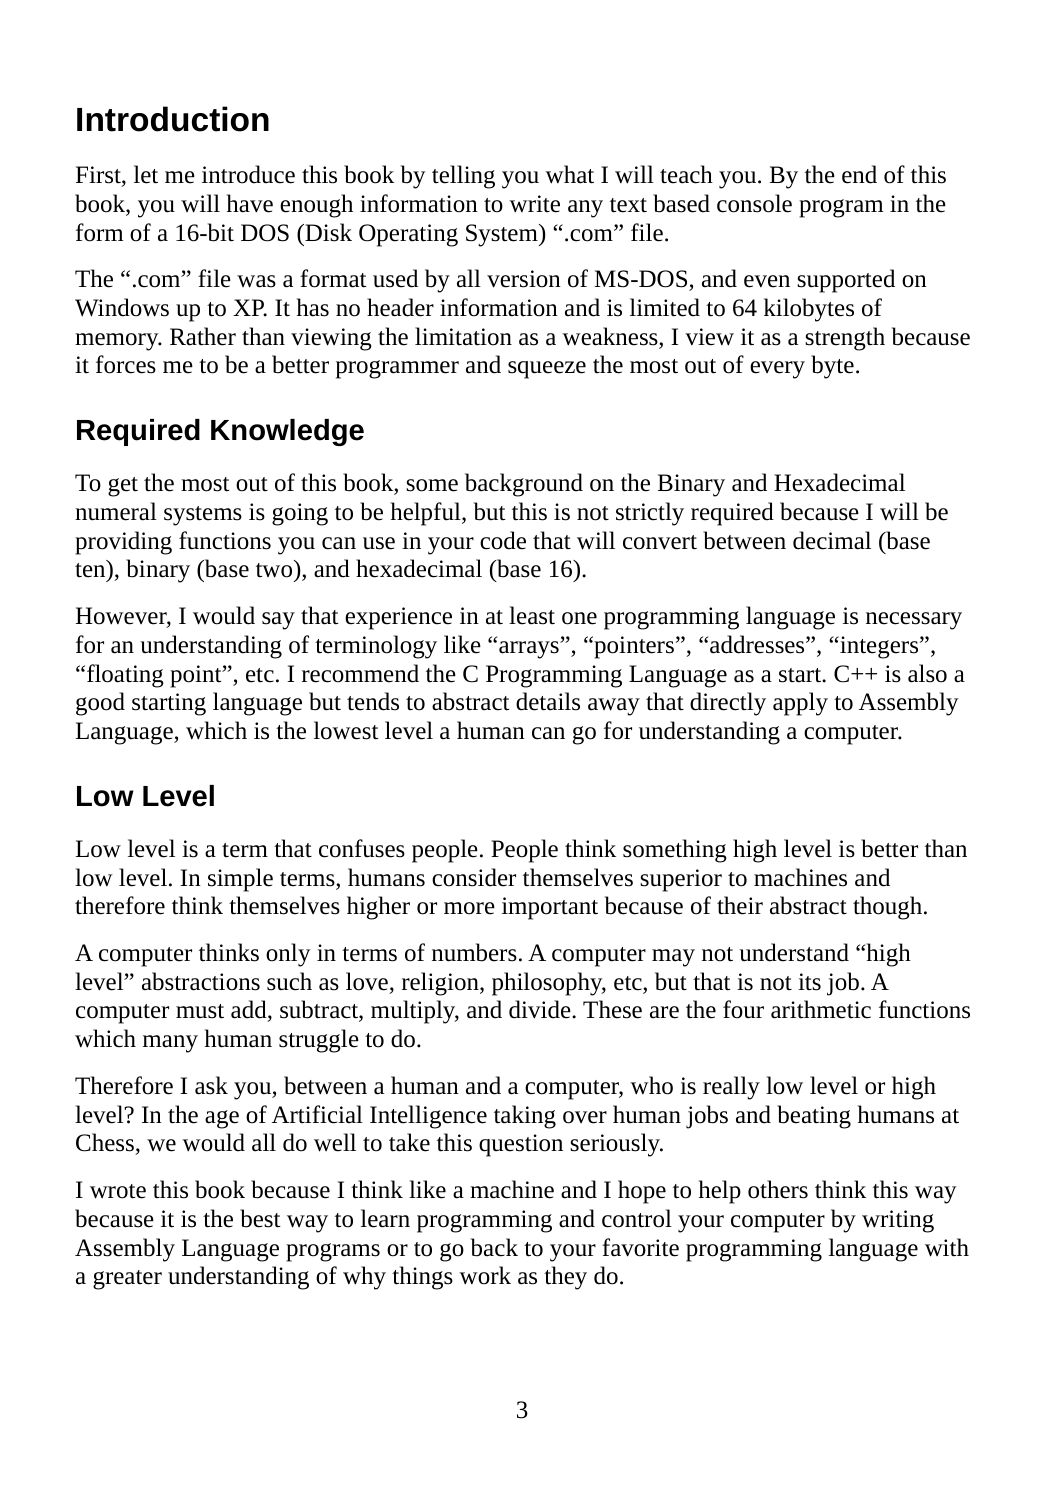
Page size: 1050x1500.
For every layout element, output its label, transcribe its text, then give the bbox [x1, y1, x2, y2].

text Low level is a term that confuses people. People think something high level is better than low level. In simple terms, humans consider themselves superior to machines and therefore think themselves higher or more important because of their abstract though. [75, 834, 975, 920]
subtitle Required Knowledge [75, 413, 975, 447]
text However, I would say that experience in at least one programming language is necessary for an understanding of terminology like “arrays”, “pointers”, “addresses”, “integers”, “floating point”, etc. I recommend the C Programming Language as a start. C++ is also a good starting language but tends to abstract details away that directly apply to Assembly Language, which is the lowest level a human can go for understanding a computer. [75, 601, 975, 745]
text Therefore I ask you, between a human and a computer, who is really low level or high level? In the age of Artificial Intelligence taking over human jobs and beating humans at Chess, we would all do well to take this question seriously. [75, 1071, 975, 1157]
text First, let me introduce this book by telling you what I will teach you. By the end of this book, you will have enough information to write any text based console program in the form of a 16-bit DOS (Disk Operating System) “.com” file. [75, 160, 975, 246]
subtitle Introduction [75, 100, 975, 139]
text To get the most out of this book, some background on the Binary and Hexadecimal numeral systems is going to be helpful, but this is not strictly required because I will be providing functions you can use in your code that will convert between decimal (base ten), binary (base two), and hexadecimal (base 16). [75, 468, 975, 583]
text A computer thinks only in terms of numbers. A computer may not understand “high level” abstractions such as love, religion, philosophy, etc, but that is not its job. A computer must add, subtract, multiply, and divide. These are the four arithmetic functions which many human struggle to do. [75, 938, 975, 1053]
text The “.com” file was a format used by all version of MS-DOS, and even supported on Windows up to XP. It has no header information and is limited to 64 kilobytes of memory. Rather than viewing the limitation as a weakness, I view it as a strength because it forces me to be a better programmer and squeeze the most out of every byte. [75, 264, 975, 379]
subtitle Low Level [75, 779, 975, 812]
text I wrote this book because I think like a machine and I hope to help others think this way because it is the best way to learn programming and control your computer by writing Assembly Language programs or to go back to your favorite programming language with a greater understanding of why things work as they do. [75, 1175, 975, 1290]
